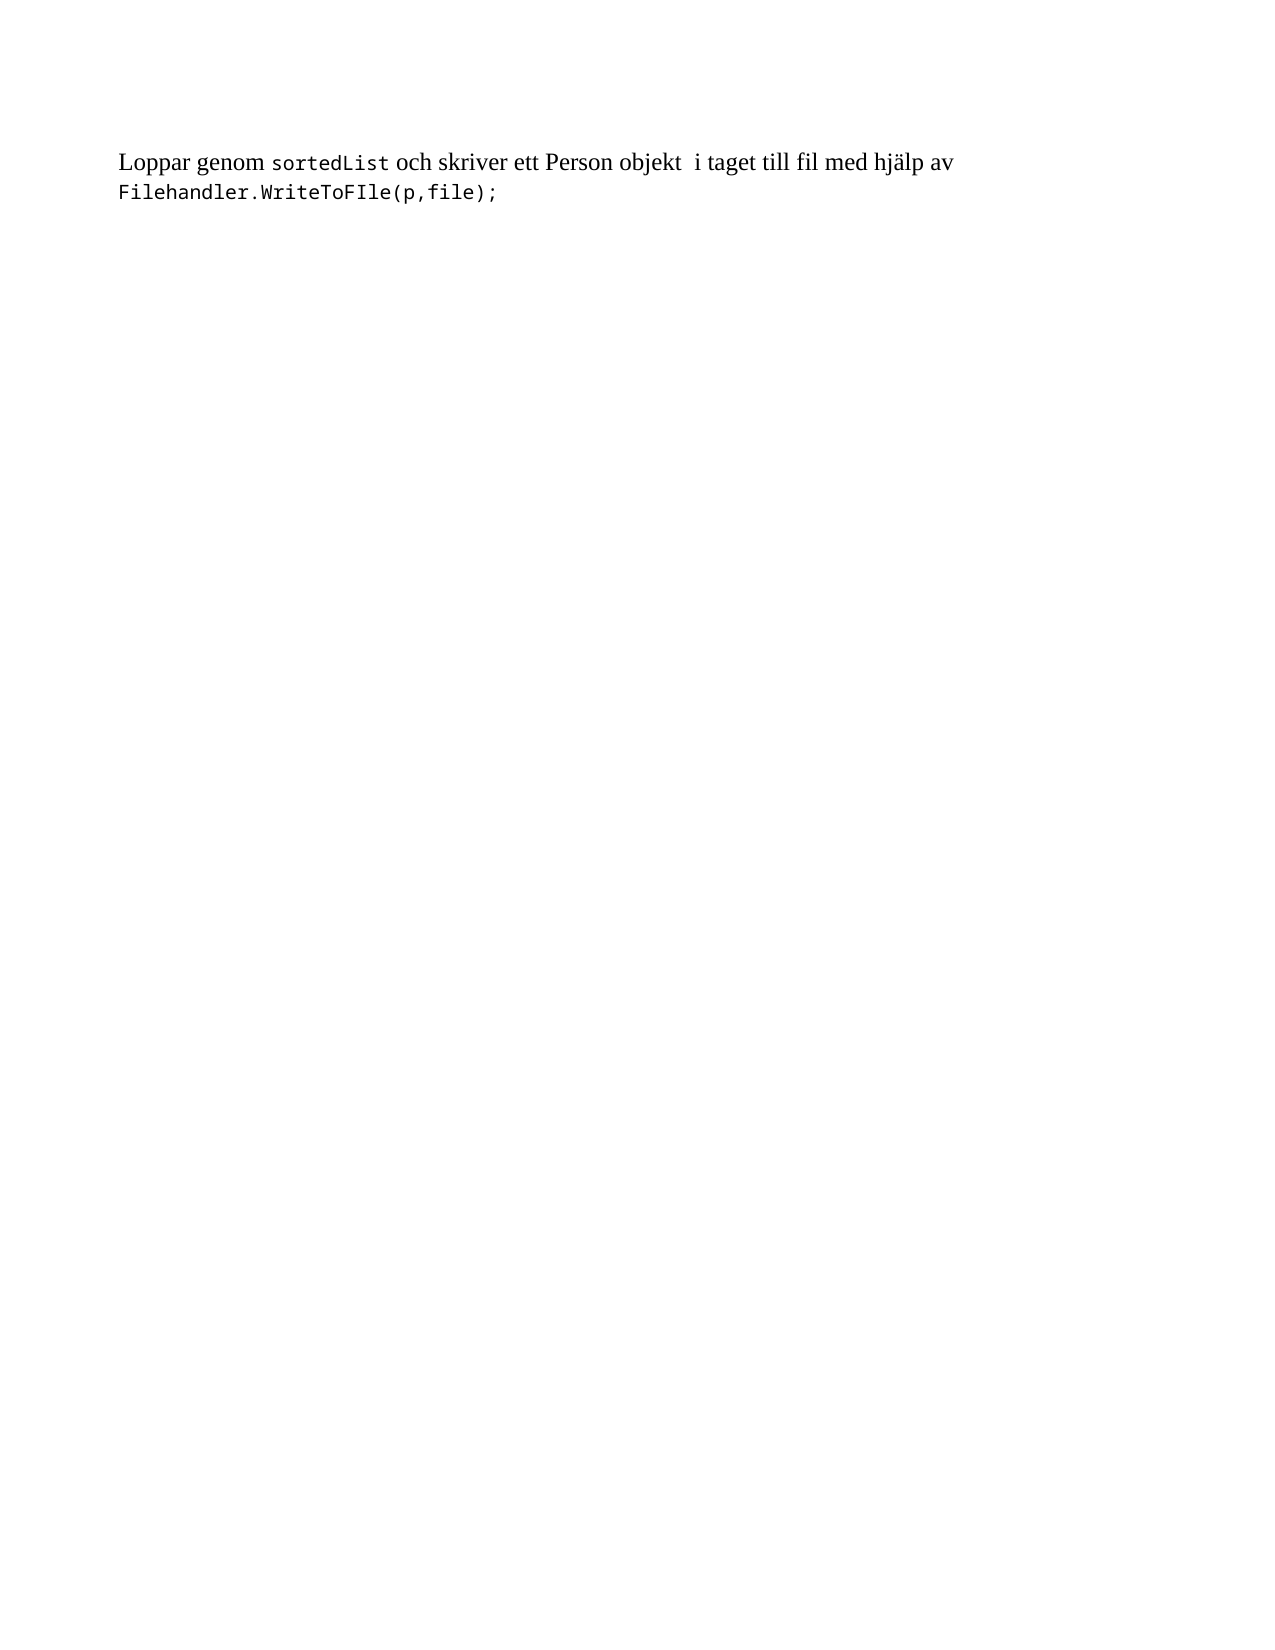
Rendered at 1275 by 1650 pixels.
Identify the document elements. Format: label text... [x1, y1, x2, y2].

text Loppar genom sortedList och skriver ett Person objekt i taget till fil med hjälp av Filehandler.WriteToFIle(p,file); [118, 147, 1157, 205]
